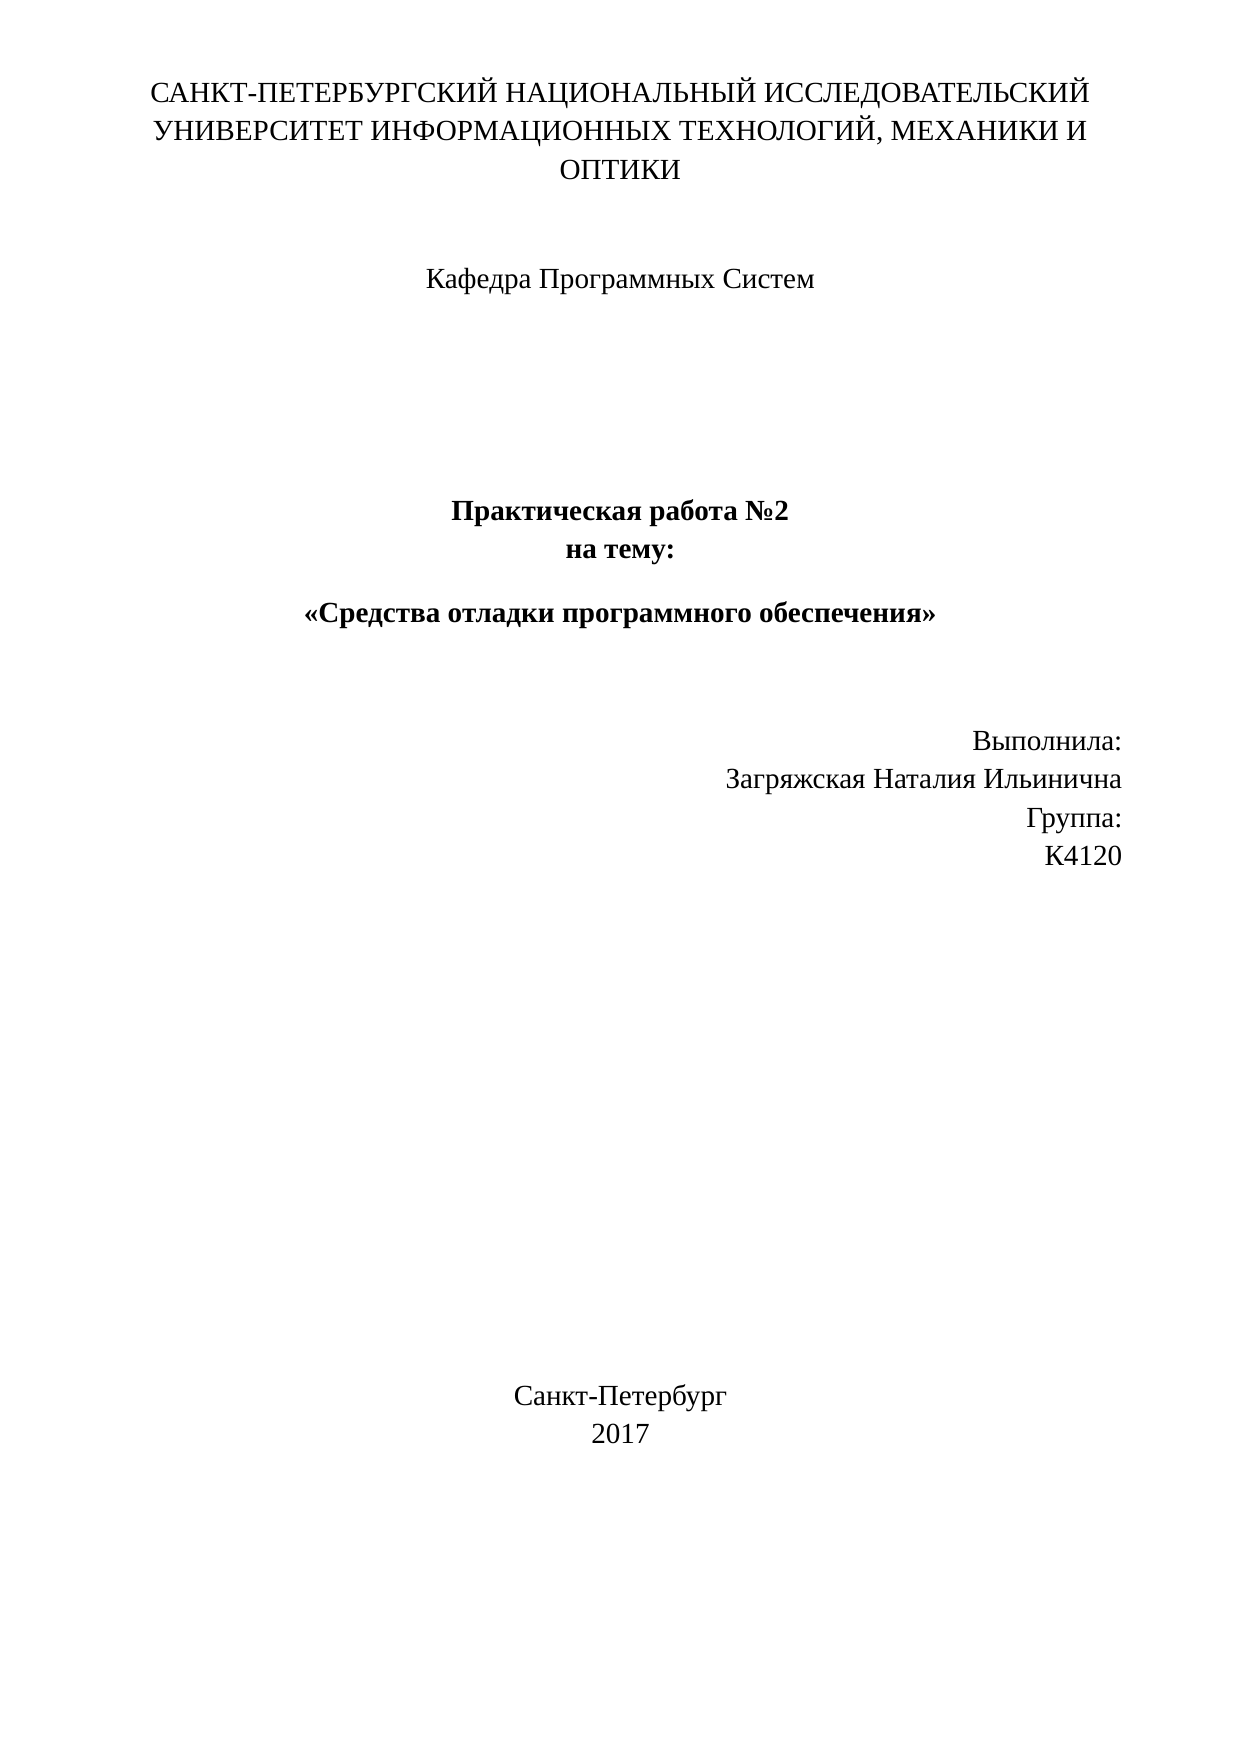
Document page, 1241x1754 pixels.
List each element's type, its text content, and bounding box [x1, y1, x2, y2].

text Выполнила: [118, 723, 1122, 756]
text Группа: [118, 800, 1122, 833]
text на тему: [118, 531, 1122, 565]
text САНКТ-ПЕТЕРБУРГСКИЙ НАЦИОНАЛЬНЫЙ ИССЛЕДОВАТЕЛЬСКИЙ УНИВЕРСИТЕТ ИНФОРМАЦИОННЫХ ТЕХНОЛОГИЙ, МЕХАНИКИ И ОПТИКИ [118, 75, 1122, 219]
text Кафедра Программных Систем [118, 261, 1122, 295]
text Санкт-Петербург [118, 1378, 1122, 1412]
text Практическая работа №2 [118, 493, 1122, 526]
text 2017 [118, 1417, 1122, 1450]
text Загряжская Наталия Ильинична [118, 761, 1122, 795]
subtitle «Средства отладки программного обеспечения» [118, 595, 1122, 628]
text К4120 [118, 838, 1122, 872]
